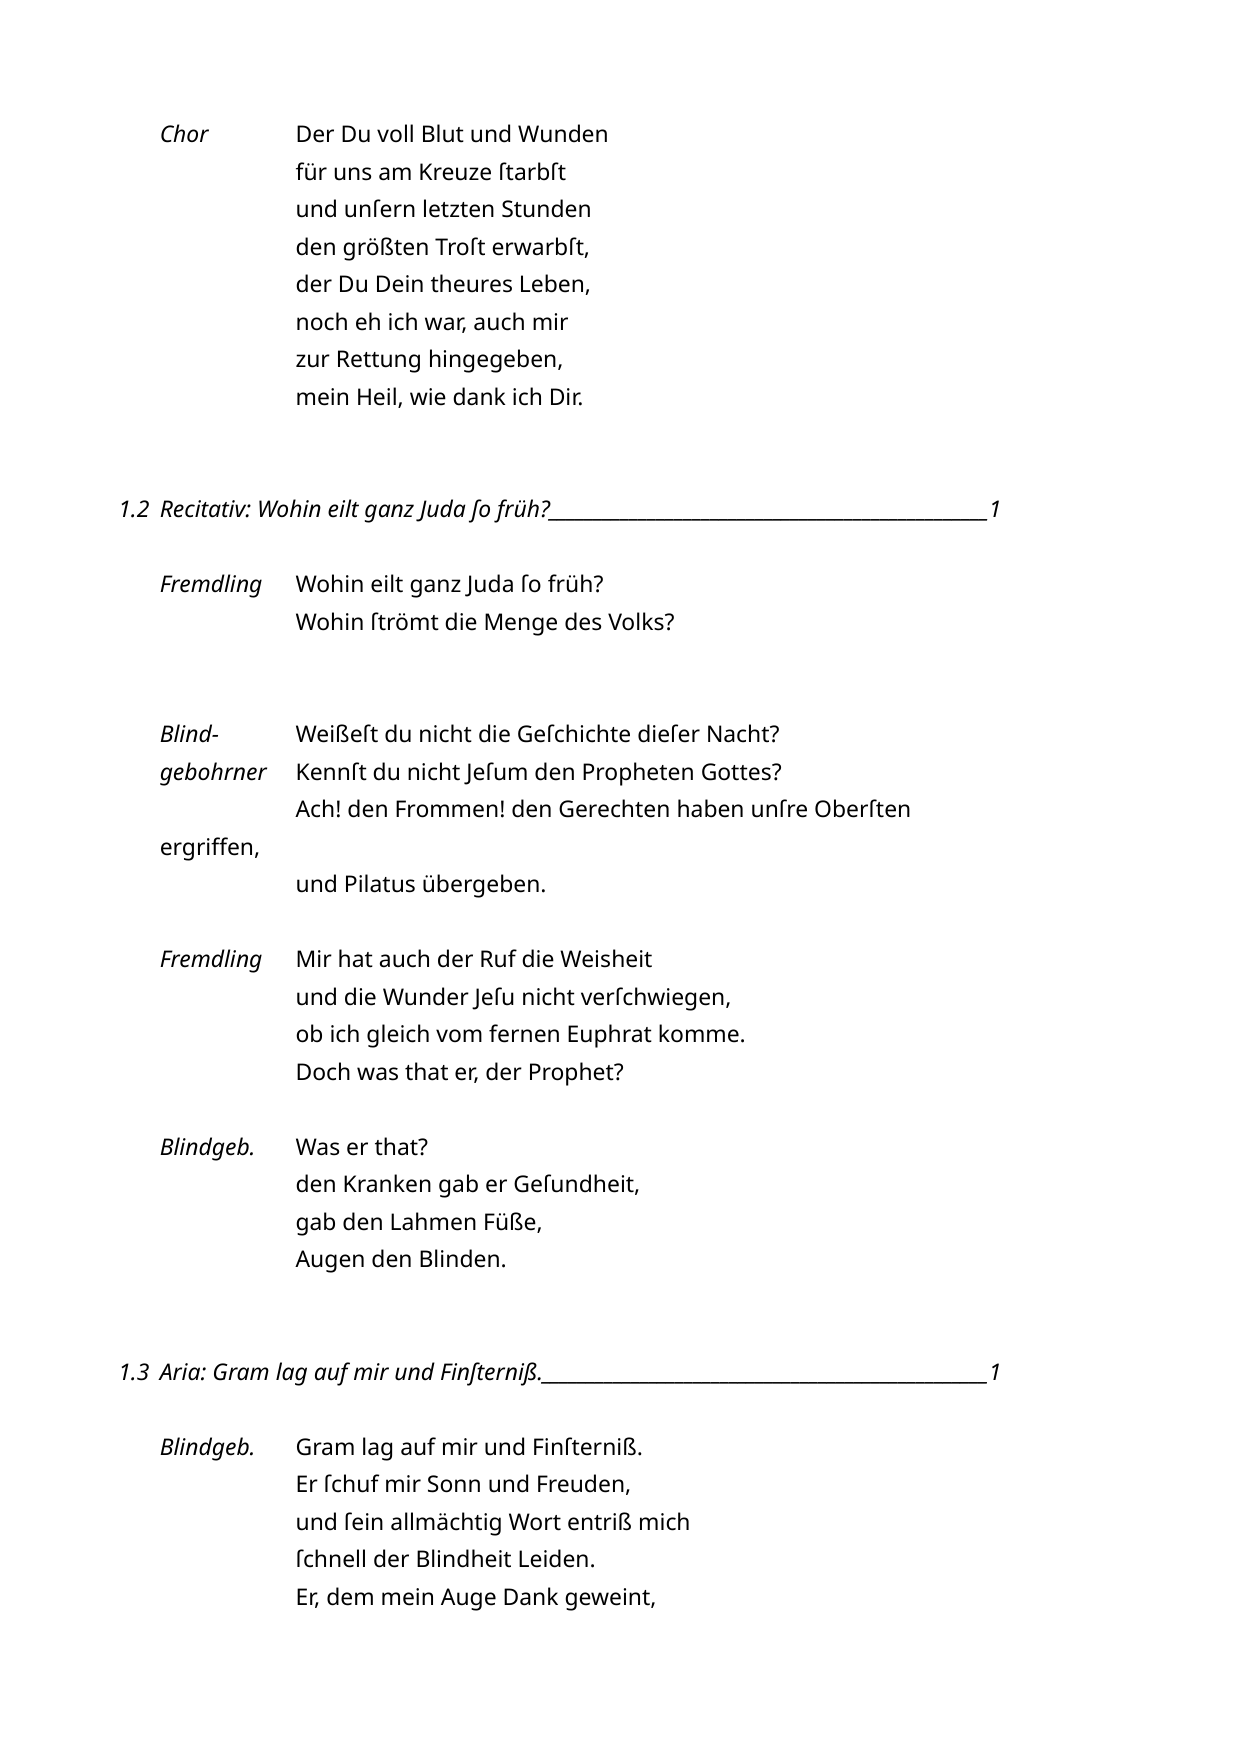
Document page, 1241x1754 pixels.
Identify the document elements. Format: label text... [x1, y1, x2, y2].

text 1.2 Recitativ: Wohin eilt ganz Juda ſo früh? 1 Fremdling Wohin eilt ganz Juda ſo früh? Wohin ſtrömt die Menge des Volks? Blind- Weißeſt du nicht die Geſchichte dieſer Nacht? gebohrner Kennſt du nicht Jeſum den Propheten Gottes? Ach! den Frommen! den Gerechten haben unſre Oberſten ergriffen, und Pilatus übergeben. Fremdling Mir hat auch der Ruf die Weisheit und die Wunder Jeſu nicht verſchwiegen, ob ich gleich vom fernen Euphrat komme. Doch was that er, der Prophet? Blindgeb. Was er that? den Kranken gab er Geſundheit, gab den Lahmen Füße, Augen den Blinden. [118, 493, 1004, 1274]
text 1.1 Choral: Der Du voll Blut und Wunden 1 Chor Der Du voll Blut und Wunden für uns am Kreuze ſtarbſt und unſern letzten Stunden den größten Troſt erwarbſt, der Du Dein theures Leben, noch eh ich war, auch mir zur Rettung hingegeben, mein Heil, wie dank ich Dir. [118, 118, 1004, 412]
text 1.3 Aria: Gram lag auf mir und Finſterniß. 1 Blindgeb. Gram lag auf mir und Finſterniß. Er ſchuf mir Sonn und Freuden, und ſein allmächtig Wort entriß mich ſchnell der Blindheit Leiden. Er, dem mein Auge Dank geweint, iſt ſchuldlos und ein Menſchenfreund. [118, 1356, 1004, 1612]
